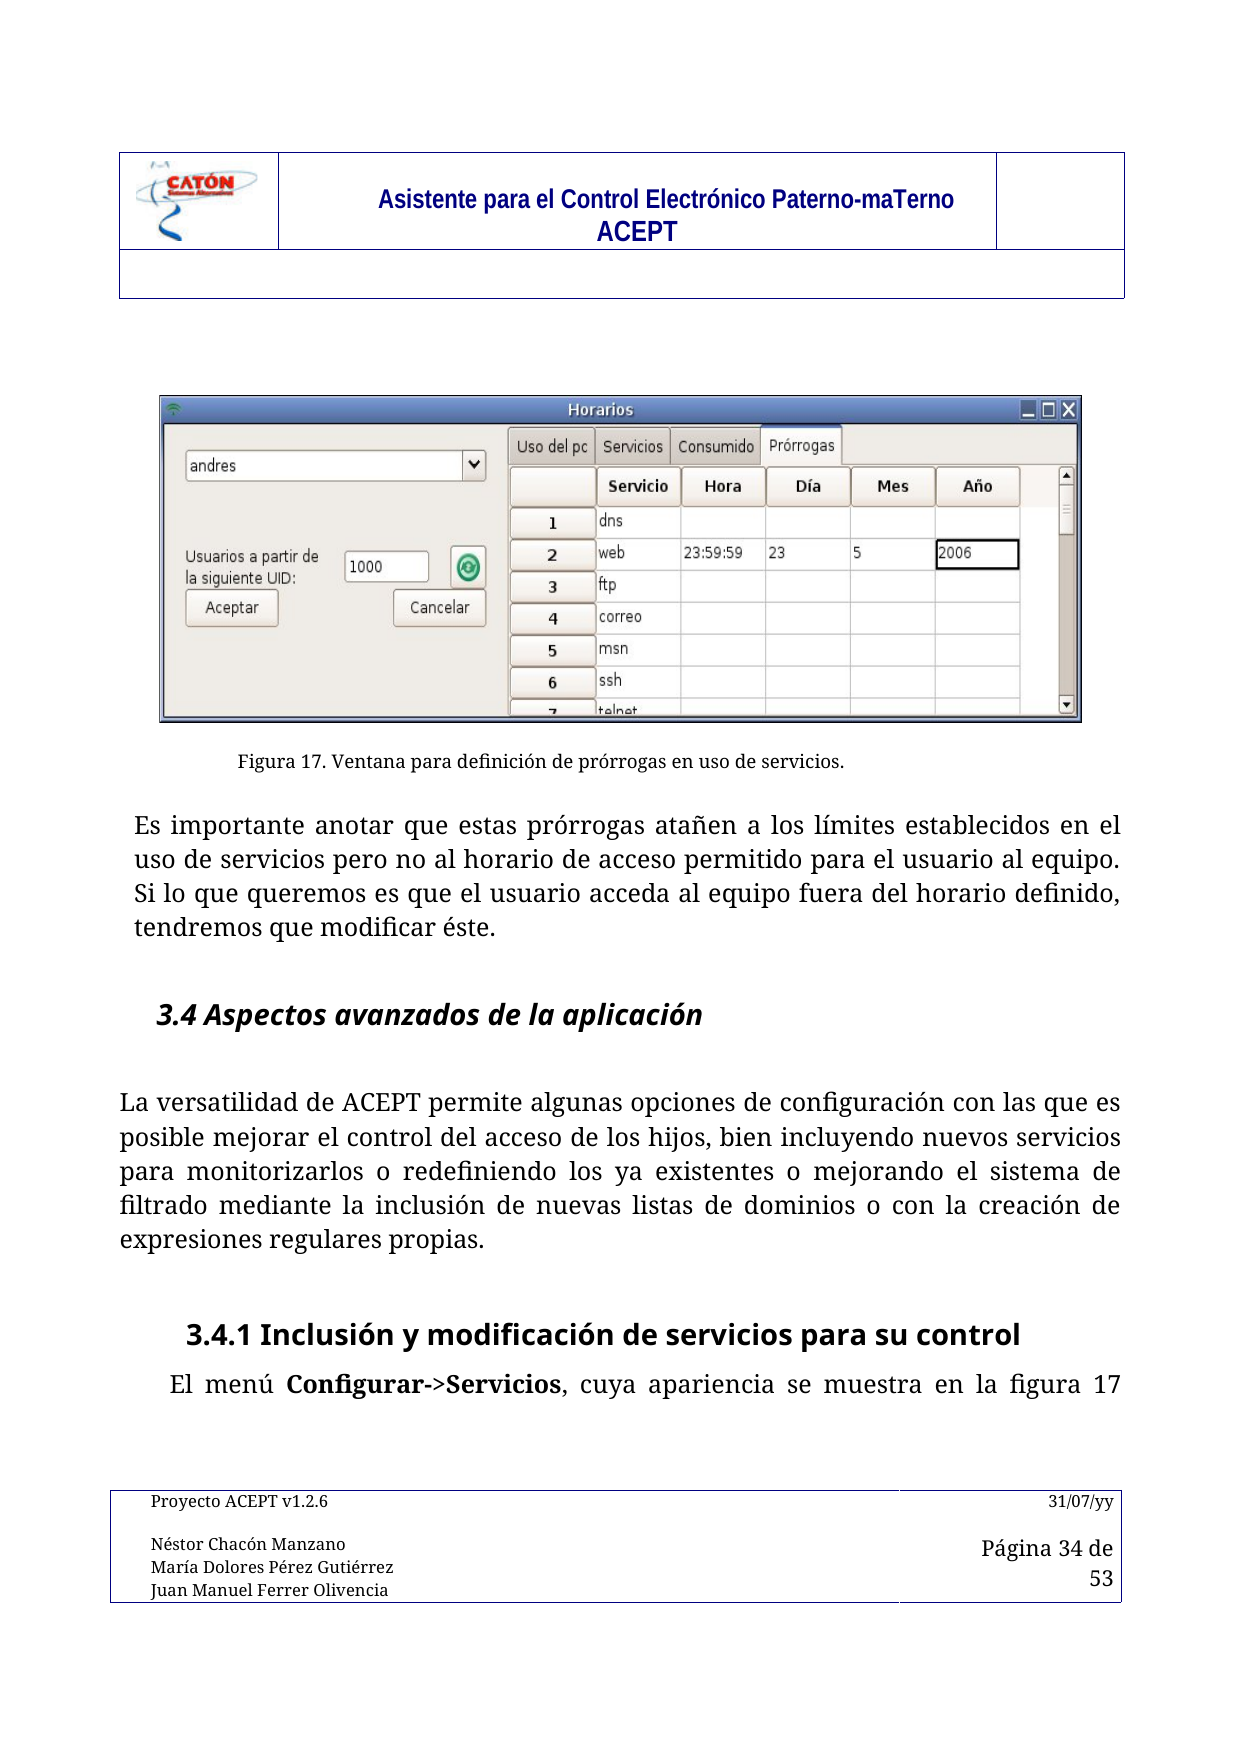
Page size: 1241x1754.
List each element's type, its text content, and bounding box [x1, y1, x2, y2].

list Es importante anotar que estas prórrogas atañen a los límites establecidos en el uso de servicios pero no al horario de acceso permitido para el usuario al equipo. Si lo que queremos es que el usuario acceda al equipo fuera del horario definido, tendremos que modificar éste. [104, 808, 1122, 943]
subtitle Inclusión y modificación de servicios para su control [178, 1314, 1122, 1354]
text El menú Configurar->Servicios, cuya apariencia se muestra en la figura 17 [119, 1367, 1122, 1401]
picture [136, 161, 258, 241]
picture [159, 395, 1082, 723]
text La versatilidad de ACEPT permite algunas opciones de configuración con las que es posible mejorar el control del acceso de los hijos, bien incluyendo nuevos servicios para monitorizarlos o redefiniendo los ya existentes o mejorando el sistema de filtrado mediante la inclusión de nuevas listas de dominios o con la creación de expresiones regulares propias. [48, 1083, 1122, 1256]
subtitle Aspectos avanzados de la aplicación [149, 994, 1122, 1034]
list Figura 17. Ventana para definición de prórrogas en uso de servicios. [208, 748, 1122, 774]
